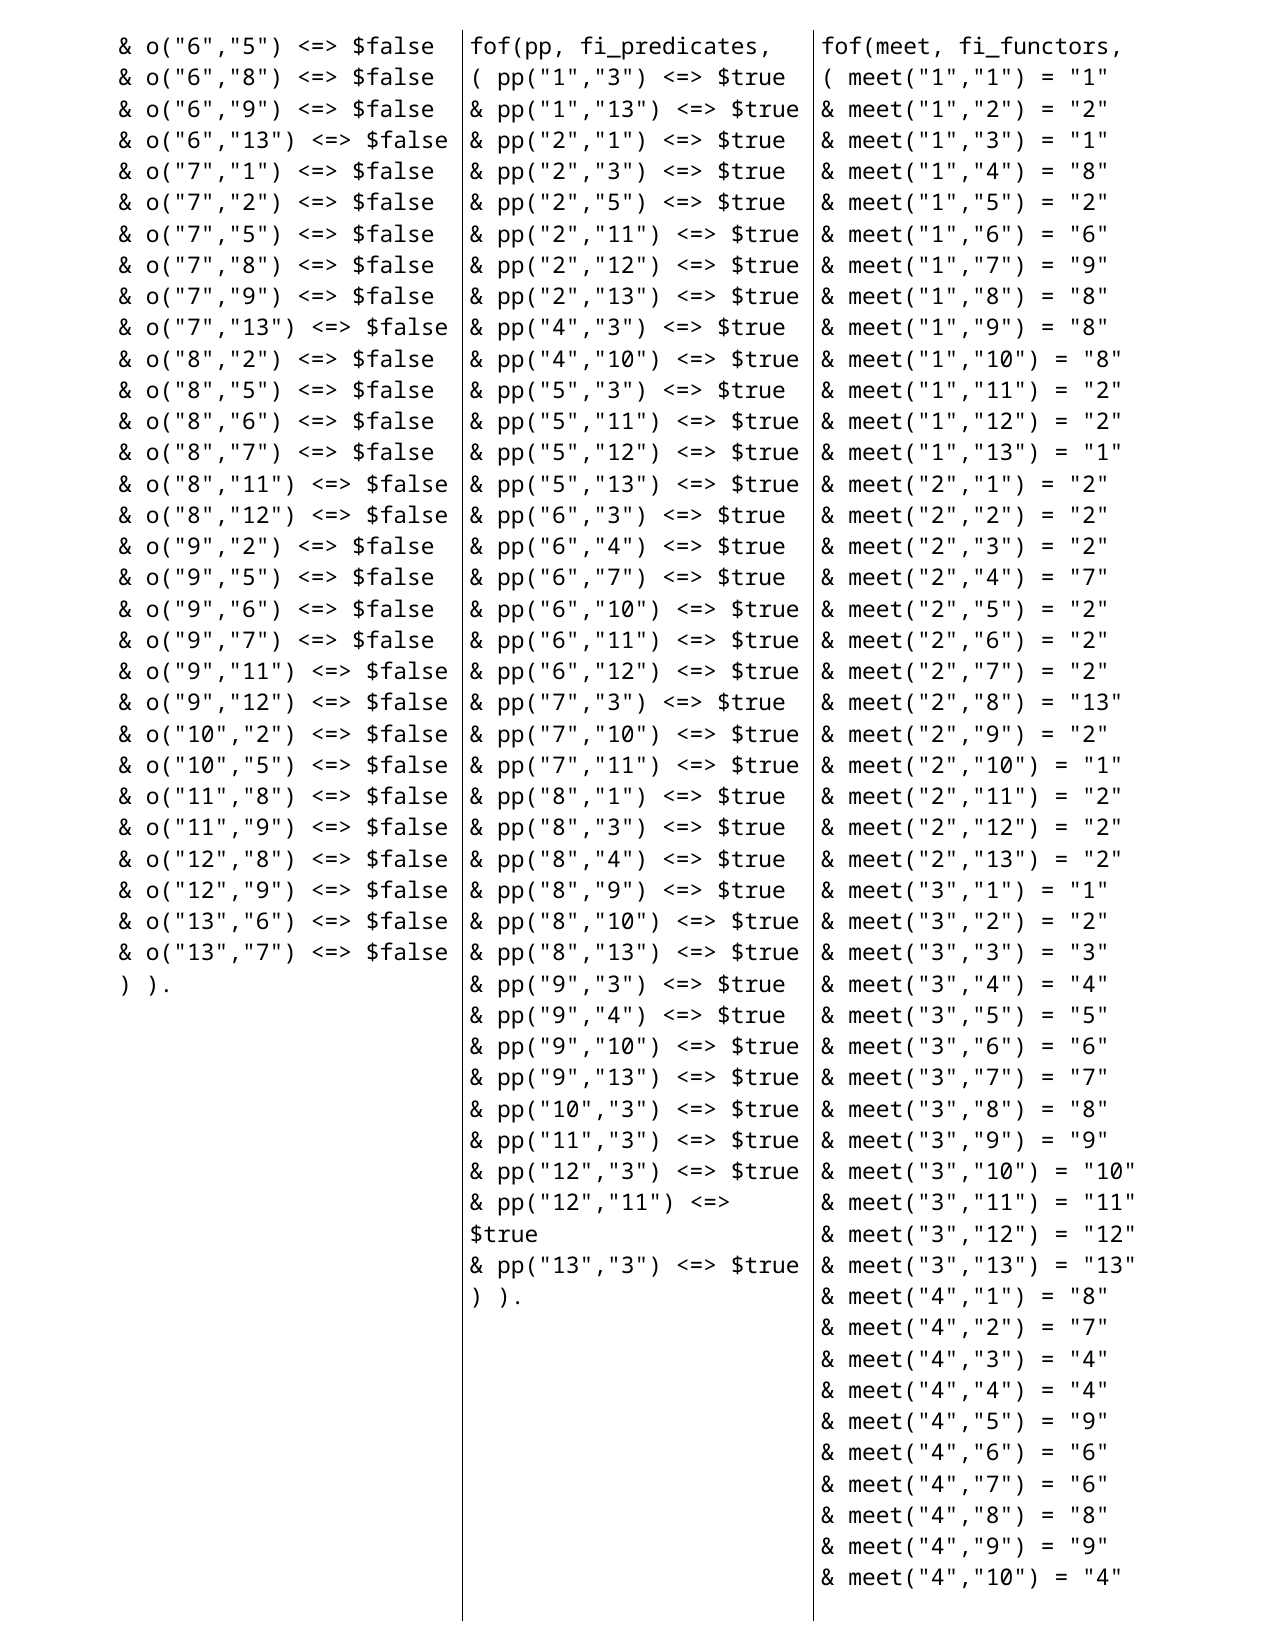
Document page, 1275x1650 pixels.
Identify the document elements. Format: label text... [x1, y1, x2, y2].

text & o("8","7") <=> $false [118, 436, 454, 467]
text & meet("3","9") = "9" [821, 1124, 1157, 1155]
text & o("7","8") <=> $false [118, 249, 454, 280]
text & meet("4","4") = "4" [821, 1374, 1157, 1405]
text & pp("4","10") <=> $true [469, 342, 806, 374]
text & pp("5","3") <=> $true [469, 374, 806, 405]
text & meet("2","13") = "2" [821, 842, 1157, 874]
text & pp("5","13") <=> $true [469, 467, 806, 499]
text & pp("12","11") <=> $true [469, 1186, 806, 1249]
text & o("12","8") <=> $false [118, 842, 454, 874]
text ) ). [469, 1280, 806, 1311]
text & meet("1","13") = "1" [821, 436, 1157, 467]
text & pp("2","1") <=> $true [469, 124, 806, 155]
text & o("11","9") <=> $false [118, 811, 454, 842]
text & o("9","5") <=> $false [118, 561, 454, 592]
text & meet("3","3") = "3" [821, 936, 1157, 967]
text & meet("4","1") = "8" [821, 1280, 1157, 1311]
text & meet("1","11") = "2" [821, 374, 1157, 405]
text fof(meet, fi_functors, [821, 30, 1157, 61]
text & pp("8","9") <=> $true [469, 874, 806, 905]
text & o("9","12") <=> $false [118, 686, 454, 717]
text & o("6","8") <=> $false [118, 61, 454, 92]
text & meet("1","5") = "2" [821, 186, 1157, 217]
text & o("10","2") <=> $false [118, 717, 454, 749]
text & o("7","1") <=> $false [118, 155, 454, 186]
text & o("6","5") <=> $false [118, 30, 454, 61]
text & o("12","9") <=> $false [118, 874, 454, 905]
text & meet("1","12") = "2" [821, 405, 1157, 436]
text & o("9","11") <=> $false [118, 655, 454, 686]
text & meet("3","12") = "12" [821, 1217, 1157, 1249]
text & meet("3","7") = "7" [821, 1061, 1157, 1092]
text & meet("2","3") = "2" [821, 530, 1157, 561]
text & pp("6","12") <=> $true [469, 655, 806, 686]
text & o("8","12") <=> $false [118, 499, 454, 530]
text ) ). [118, 967, 454, 999]
text & meet("3","5") = "5" [821, 999, 1157, 1030]
text & pp("8","13") <=> $true [469, 936, 806, 967]
text & o("13","6") <=> $false [118, 905, 454, 936]
text & o("7","2") <=> $false [118, 186, 454, 217]
text & pp("5","11") <=> $true [469, 405, 806, 436]
text & pp("8","10") <=> $true [469, 905, 806, 936]
text & meet("2","9") = "2" [821, 717, 1157, 749]
text & o("11","8") <=> $false [118, 780, 454, 811]
text fof(pp, fi_predicates, [469, 30, 806, 61]
text & meet("3","11") = "11" [821, 1186, 1157, 1217]
text & meet("3","2") = "2" [821, 905, 1157, 936]
text & meet("2","7") = "2" [821, 655, 1157, 686]
text ( pp("1","3") <=> $true [469, 61, 806, 92]
text & pp("1","13") <=> $true [469, 92, 806, 124]
text & o("7","5") <=> $false [118, 217, 454, 249]
text & meet("4","9") = "9" [821, 1530, 1157, 1561]
text & meet("4","3") = "4" [821, 1342, 1157, 1374]
text & o("7","13") <=> $false [118, 311, 454, 342]
text & pp("6","7") <=> $true [469, 561, 806, 592]
text & meet("1","9") = "8" [821, 311, 1157, 342]
text & meet("1","3") = "1" [821, 124, 1157, 155]
text & meet("3","6") = "6" [821, 1030, 1157, 1061]
text & o("6","13") <=> $false [118, 124, 454, 155]
text & pp("9","10") <=> $true [469, 1030, 806, 1061]
text & meet("2","11") = "2" [821, 780, 1157, 811]
text & meet("3","13") = "13" [821, 1249, 1157, 1280]
text & meet("3","8") = "8" [821, 1092, 1157, 1124]
text & meet("2","10") = "1" [821, 749, 1157, 780]
text & meet("2","2") = "2" [821, 499, 1157, 530]
text & pp("2","11") <=> $true [469, 217, 806, 249]
text & meet("4","6") = "6" [821, 1436, 1157, 1467]
text & pp("7","11") <=> $true [469, 749, 806, 780]
text & o("8","2") <=> $false [118, 342, 454, 374]
text & meet("4","8") = "8" [821, 1499, 1157, 1530]
text & pp("11","3") <=> $true [469, 1124, 806, 1155]
text & pp("9","3") <=> $true [469, 967, 806, 999]
text & meet("3","4") = "4" [821, 967, 1157, 999]
text & o("6","9") <=> $false [118, 92, 454, 124]
text & o("9","6") <=> $false [118, 592, 454, 624]
text & pp("7","10") <=> $true [469, 717, 806, 749]
text & pp("13","3") <=> $true [469, 1249, 806, 1280]
text & meet("2","1") = "2" [821, 467, 1157, 499]
text & pp("2","12") <=> $true [469, 249, 806, 280]
text & o("10","5") <=> $false [118, 749, 454, 780]
text & meet("1","2") = "2" [821, 92, 1157, 124]
text & pp("2","3") <=> $true [469, 155, 806, 186]
text & meet("2","12") = "2" [821, 811, 1157, 842]
text & o("7","9") <=> $false [118, 280, 454, 311]
text ( meet("1","1") = "1" [821, 61, 1157, 92]
text & meet("1","8") = "8" [821, 280, 1157, 311]
text & pp("2","5") <=> $true [469, 186, 806, 217]
text & o("9","2") <=> $false [118, 530, 454, 561]
text & pp("9","13") <=> $true [469, 1061, 806, 1092]
text & pp("5","12") <=> $true [469, 436, 806, 467]
text & meet("2","6") = "2" [821, 624, 1157, 655]
text & pp("4","3") <=> $true [469, 311, 806, 342]
text & meet("2","5") = "2" [821, 592, 1157, 624]
text & meet("4","7") = "6" [821, 1467, 1157, 1499]
text & o("8","11") <=> $false [118, 467, 454, 499]
text & meet("2","8") = "13" [821, 686, 1157, 717]
text & meet("3","1") = "1" [821, 874, 1157, 905]
text & o("9","7") <=> $false [118, 624, 454, 655]
text & meet("1","4") = "8" [821, 155, 1157, 186]
text & meet("4","10") = "4" [821, 1561, 1157, 1592]
text & meet("1","10") = "8" [821, 342, 1157, 374]
text & pp("6","4") <=> $true [469, 530, 806, 561]
text & meet("1","7") = "9" [821, 249, 1157, 280]
text & pp("6","10") <=> $true [469, 592, 806, 624]
text & pp("8","3") <=> $true [469, 811, 806, 842]
text & pp("2","13") <=> $true [469, 280, 806, 311]
text & pp("8","4") <=> $true [469, 842, 806, 874]
text & pp("6","3") <=> $true [469, 499, 806, 530]
text & meet("3","10") = "10" [821, 1155, 1157, 1186]
text & o("8","6") <=> $false [118, 405, 454, 436]
text & pp("7","3") <=> $true [469, 686, 806, 717]
text & pp("12","3") <=> $true [469, 1155, 806, 1186]
text & meet("1","6") = "6" [821, 217, 1157, 249]
text & o("8","5") <=> $false [118, 374, 454, 405]
text & pp("8","1") <=> $true [469, 780, 806, 811]
text & meet("4","5") = "9" [821, 1405, 1157, 1436]
text & meet("4","2") = "7" [821, 1311, 1157, 1342]
text & o("13","7") <=> $false [118, 936, 454, 967]
text & pp("10","3") <=> $true [469, 1092, 806, 1124]
text & pp("6","11") <=> $true [469, 624, 806, 655]
text & pp("9","4") <=> $true [469, 999, 806, 1030]
text & meet("2","4") = "7" [821, 561, 1157, 592]
